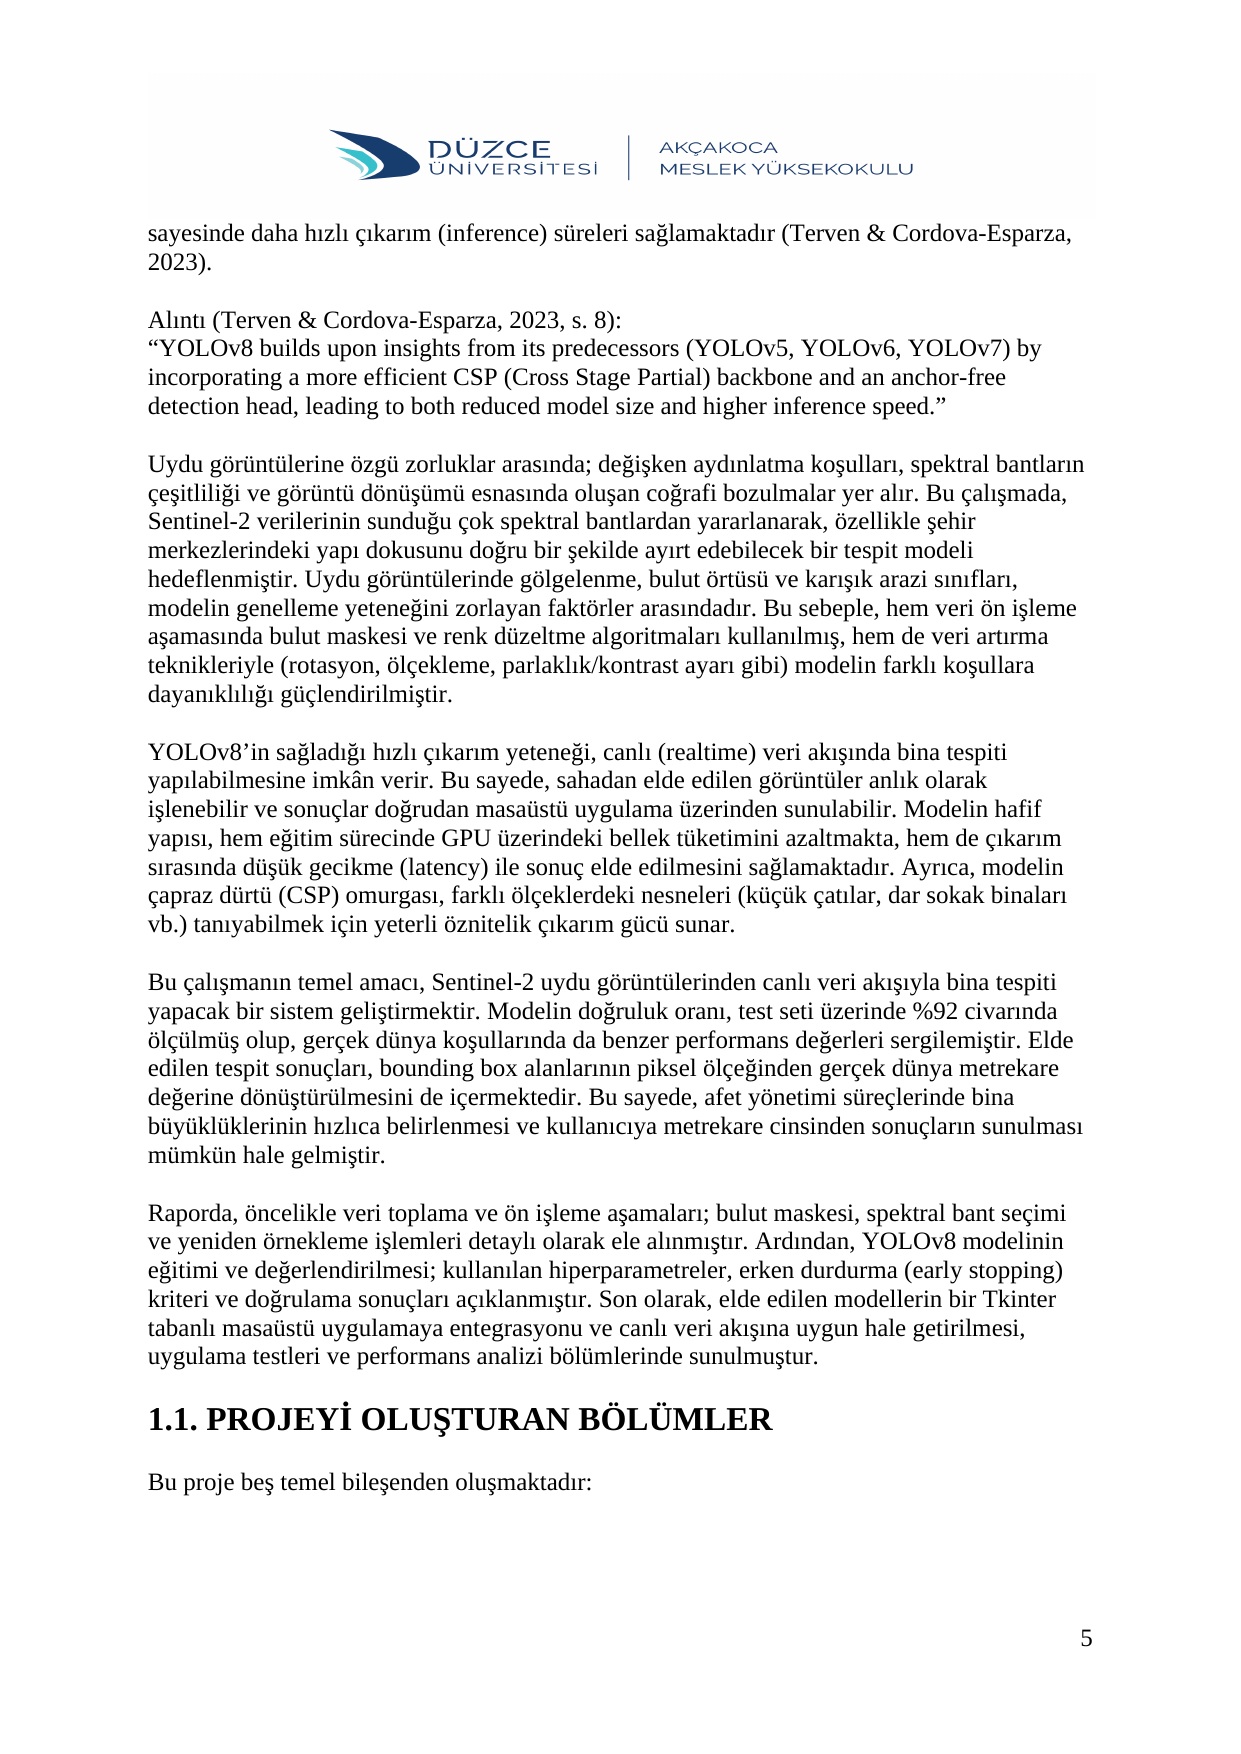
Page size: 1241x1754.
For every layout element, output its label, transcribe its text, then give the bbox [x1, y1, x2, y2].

text Bu çalışmanın temel amacı, Sentinel-2 uydu görüntülerinden canlı veri akışıyla bina tespiti yapacak bir sistem geliştirmektir. Modelin doğruluk oranı, test seti üzerinde %92 civarında ölçülmüş olup, gerçek dünya koşullarında da benzer performans değerleri sergilemiştir. Elde edilen tespit sonuçları, bounding box alanlarının piksel ölçeğinden gerçek dünya metrekare değerine dönüştürülmesini de içermektedir. Bu sayede, afet yönetimi süreçlerinde bina büyüklüklerinin hızlıca belirlenmesi ve kullanıcıya metrekare cinsinden sonuçların sunulması mümkün hale gelmiştir. [148, 967, 1093, 1168]
text Alıntı (Terven & Cordova-Esparza, 2023, s. 8): “YOLOv8 builds upon insights from its predecessors (YOLOv5, YOLOv6, YOLOv7) by incorporating a more efficient CSP (Cross Stage Partial) backbone and an anchor-free detection head, leading to both reduced model size and higher inference speed.” [148, 305, 1093, 420]
subtitle 1.1. PROJEYİ OLUŞTURAN BÖLÜMLER [148, 1399, 1093, 1438]
text Bu proje beş temel bileşenden oluşmaktadır: [148, 1467, 1093, 1496]
text sayesinde daha hızlı çıkarım (inference) süreleri sağlamaktadır (Terven & Cordova-Esparza, 2023). [148, 219, 1093, 276]
text Uydu görüntülerine özgü zorluklar arasında; değişken aydınlatma koşulları, spektral bantların çeşitliliği ve görüntü dönüşümü esnasında oluşan coğrafi bozulmalar yer alır. Bu çalışmada, Sentinel-2 verilerinin sunduğu çok spektral bantlardan yararlanarak, özellikle şehir merkezlerindeki yapı dokusunu doğru bir şekilde ayırt edebilecek bir tespit modeli hedeflenmiştir. Uydu görüntülerinde gölgelenme, bulut örtüsü ve karışık arazi sınıfları, modelin genelleme yeteneğini zorlayan faktörler arasındadır. Bu sebeple, hem veri ön işleme aşamasında bulut maskesi ve renk düzeltme algoritmaları kullanılmış, hem de veri artırma teknikleriyle (rotasyon, ölçekleme, parlaklık/kontrast ayarı gibi) modelin farklı koşullara dayanıklılığı güçlendirilmiştir. [148, 449, 1093, 708]
text YOLOv8’in sağladığı hızlı çıkarım yeteneği, canlı (realtime) veri akışında bina tespiti yapılabilmesine imkân verir. Bu sayede, sahadan elde edilen görüntüler anlık olarak işlenebilir ve sonuçlar doğrudan masaüstü uygulama üzerinden sunulabilir. Modelin hafif yapısı, hem eğitim sürecinde GPU üzerindeki bellek tüketimini azaltmakta, hem de çıkarım sırasında düşük gecikme (latency) ile sonuç elde edilmesini sağlamaktadır. Ayrıca, modelin çapraz dürtü (CSP) omurgası, farklı ölçeklerdeki nesneleri (küçük çatılar, dar sokak binaları vb.) tanıyabilmek için yeterli öznitelik çıkarım gücü sunar. [148, 737, 1093, 938]
text Raporda, öncelikle veri toplama ve ön işleme aşamaları; bulut maskesi, spektral bant seçimi ve yeniden örnekleme işlemleri detaylı olarak ele alınmıştır. Ardından, YOLOv8 modelinin eğitimi ve değerlendirilmesi; kullanılan hiperparametreler, erken durdurma (early stopping) kriteri ve doğrulama sonuçları açıklanmıştır. Son olarak, elde edilen modellerin bir Tkinter tabanlı masaüstü uygulamaya entegrasyonu ve canlı veri akışına uygun hale getirilmesi, uygulama testleri ve performans analizi bölümlerinde sunulmuştur. [148, 1198, 1093, 1370]
picture [147, 73, 1096, 219]
